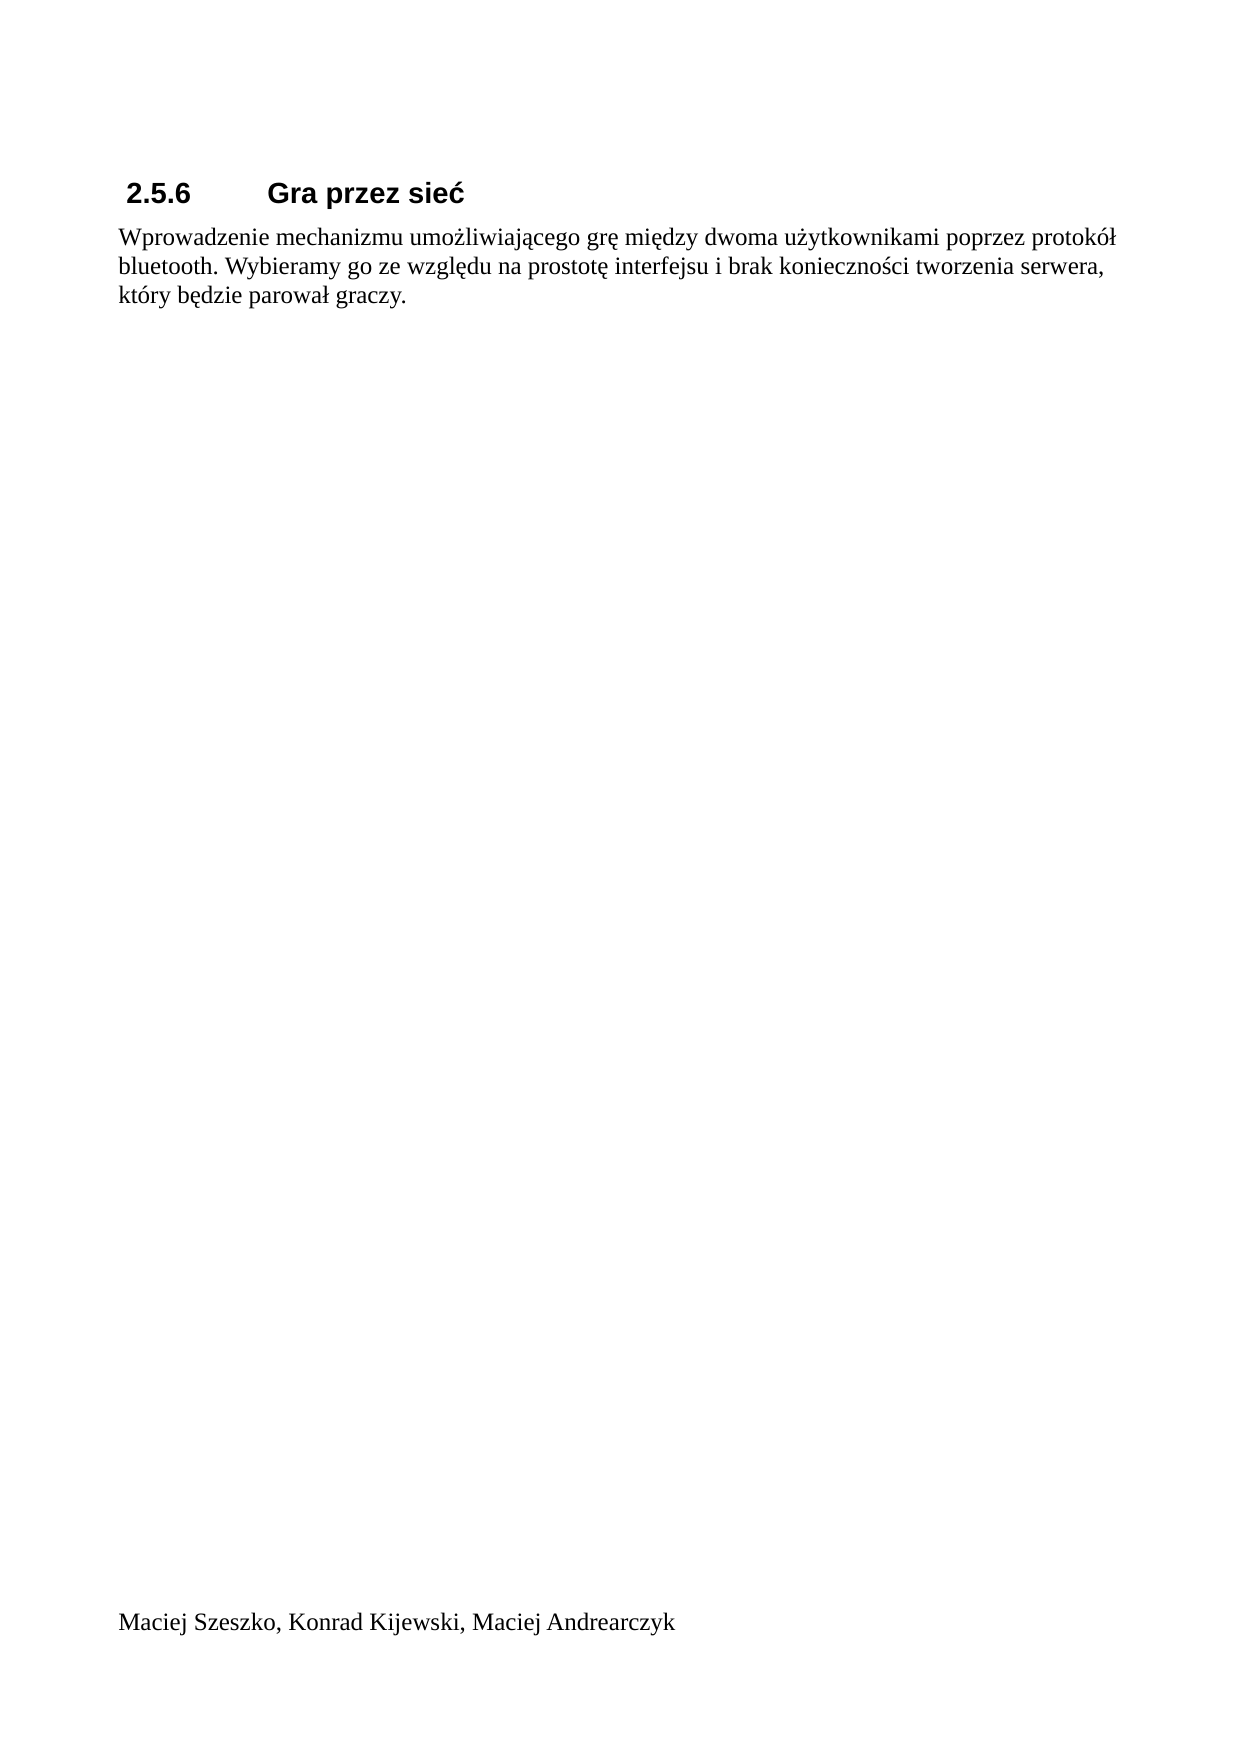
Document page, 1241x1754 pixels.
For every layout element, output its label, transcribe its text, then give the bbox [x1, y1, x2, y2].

subtitle Gra przez sieć [118, 176, 1122, 210]
text Wprowadzenie mechanizmu umożliwiającego grę między dwoma użytkownikami poprzez protokół bluetooth. Wybieramy go ze względu na prostotę interfejsu i brak konieczności tworzenia serwera, który będzie parował graczy. [118, 222, 1122, 309]
